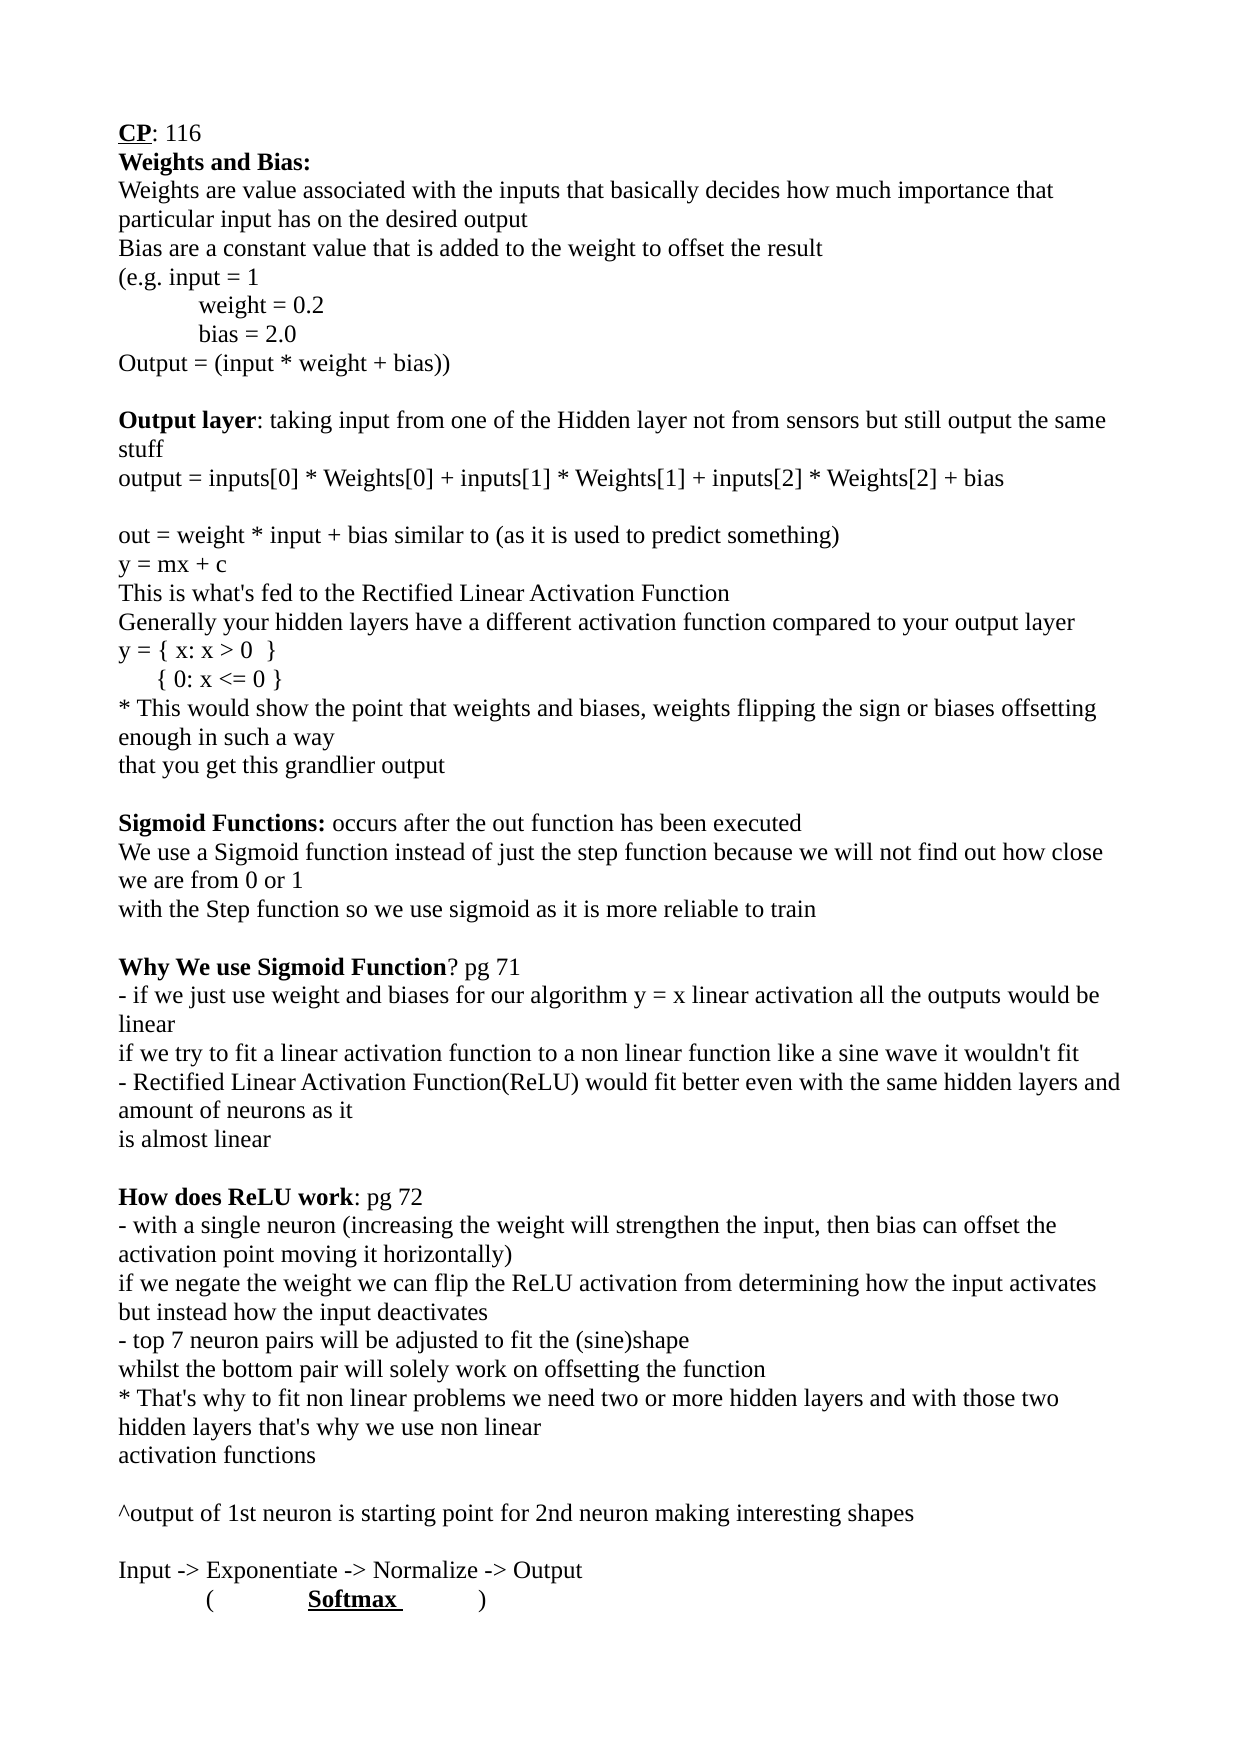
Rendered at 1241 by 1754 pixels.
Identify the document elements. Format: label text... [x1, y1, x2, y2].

text output = inputs[0] * Weights[0] + inputs[1] * Weights[1] + inputs[2] * Weights[2] + bias [118, 463, 1122, 492]
text y = { x: x > 0 } [118, 636, 1122, 664]
text Bias are a constant value that is added to the weight to offset the result [118, 233, 1122, 262]
text Generally your hidden layers have a different activation function compared to your output layer [118, 607, 1122, 636]
text is almost linear [118, 1124, 1122, 1153]
text (e.g. input = 1 [118, 262, 1122, 291]
text with the Step function so we use sigmoid as it is more reliable to train [118, 894, 1122, 923]
text if we try to fit a linear activation function to a non linear function like a sine wave it wouldn't fit [118, 1038, 1122, 1067]
text - if we just use weight and biases for our algorithm y = x linear activation all the outputs would be linear [118, 981, 1122, 1038]
text Why We use Sigmoid Function? pg 71 [118, 952, 1122, 981]
text bias = 2.0 [118, 319, 1122, 348]
text y = mx + c [118, 549, 1122, 578]
text - Rectified Linear Activation Function(ReLU) would fit better even with the same hidden layers and amount of neurons as it [118, 1067, 1122, 1124]
text whilst the bottom pair will solely work on offsetting the function [118, 1354, 1122, 1383]
text We use a Sigmoid function instead of just the step function because we will not find out how close we are from 0 or 1 [118, 837, 1122, 894]
text Sigmoid Functions: occurs after the out function has been executed [118, 808, 1122, 837]
text CP: 116 [118, 118, 1122, 147]
text How does ReLU work: pg 72 [118, 1182, 1122, 1211]
text out = weight * input + bias similar to (as it is used to predict something) [118, 521, 1122, 549]
text activation functions [118, 1441, 1122, 1469]
text This is what's fed to the Rectified Linear Activation Function [118, 578, 1122, 607]
text Output layer: taking input from one of the Hidden layer not from sensors but still output the same stuff [118, 406, 1122, 463]
text Input -> Exponentiate -> Normalize -> Output [118, 1556, 1122, 1584]
text - with a single neuron (increasing the weight will strengthen the input, then bias can offset the activation point moving it horizontally) [118, 1211, 1122, 1268]
text { 0: x <= 0 } [118, 664, 1122, 693]
text * That's why to fit non linear problems we need two or more hidden layers and with those two hidden layers that's why we use non linear [118, 1383, 1122, 1441]
text ^output of 1st neuron is starting point for 2nd neuron making interesting shapes [118, 1498, 1122, 1527]
text * This would show the point that weights and biases, weights flipping the sign or biases offsetting enough in such a way [118, 693, 1122, 751]
text - top 7 neuron pairs will be adjusted to fit the (sine)shape [118, 1326, 1122, 1354]
text if we negate the weight we can flip the ReLU activation from determining how the input activates but instead how the input deactivates [118, 1268, 1122, 1326]
text ( Softmax ) [118, 1584, 1122, 1613]
text Weights and Bias: [118, 147, 1122, 176]
text Weights are value associated with the inputs that basically decides how much importance that particular input has on the desired output [118, 176, 1122, 233]
text Output = (input * weight + bias)) [118, 348, 1122, 377]
text that you get this grandlier output [118, 751, 1122, 779]
text weight = 0.2 [118, 291, 1122, 319]
